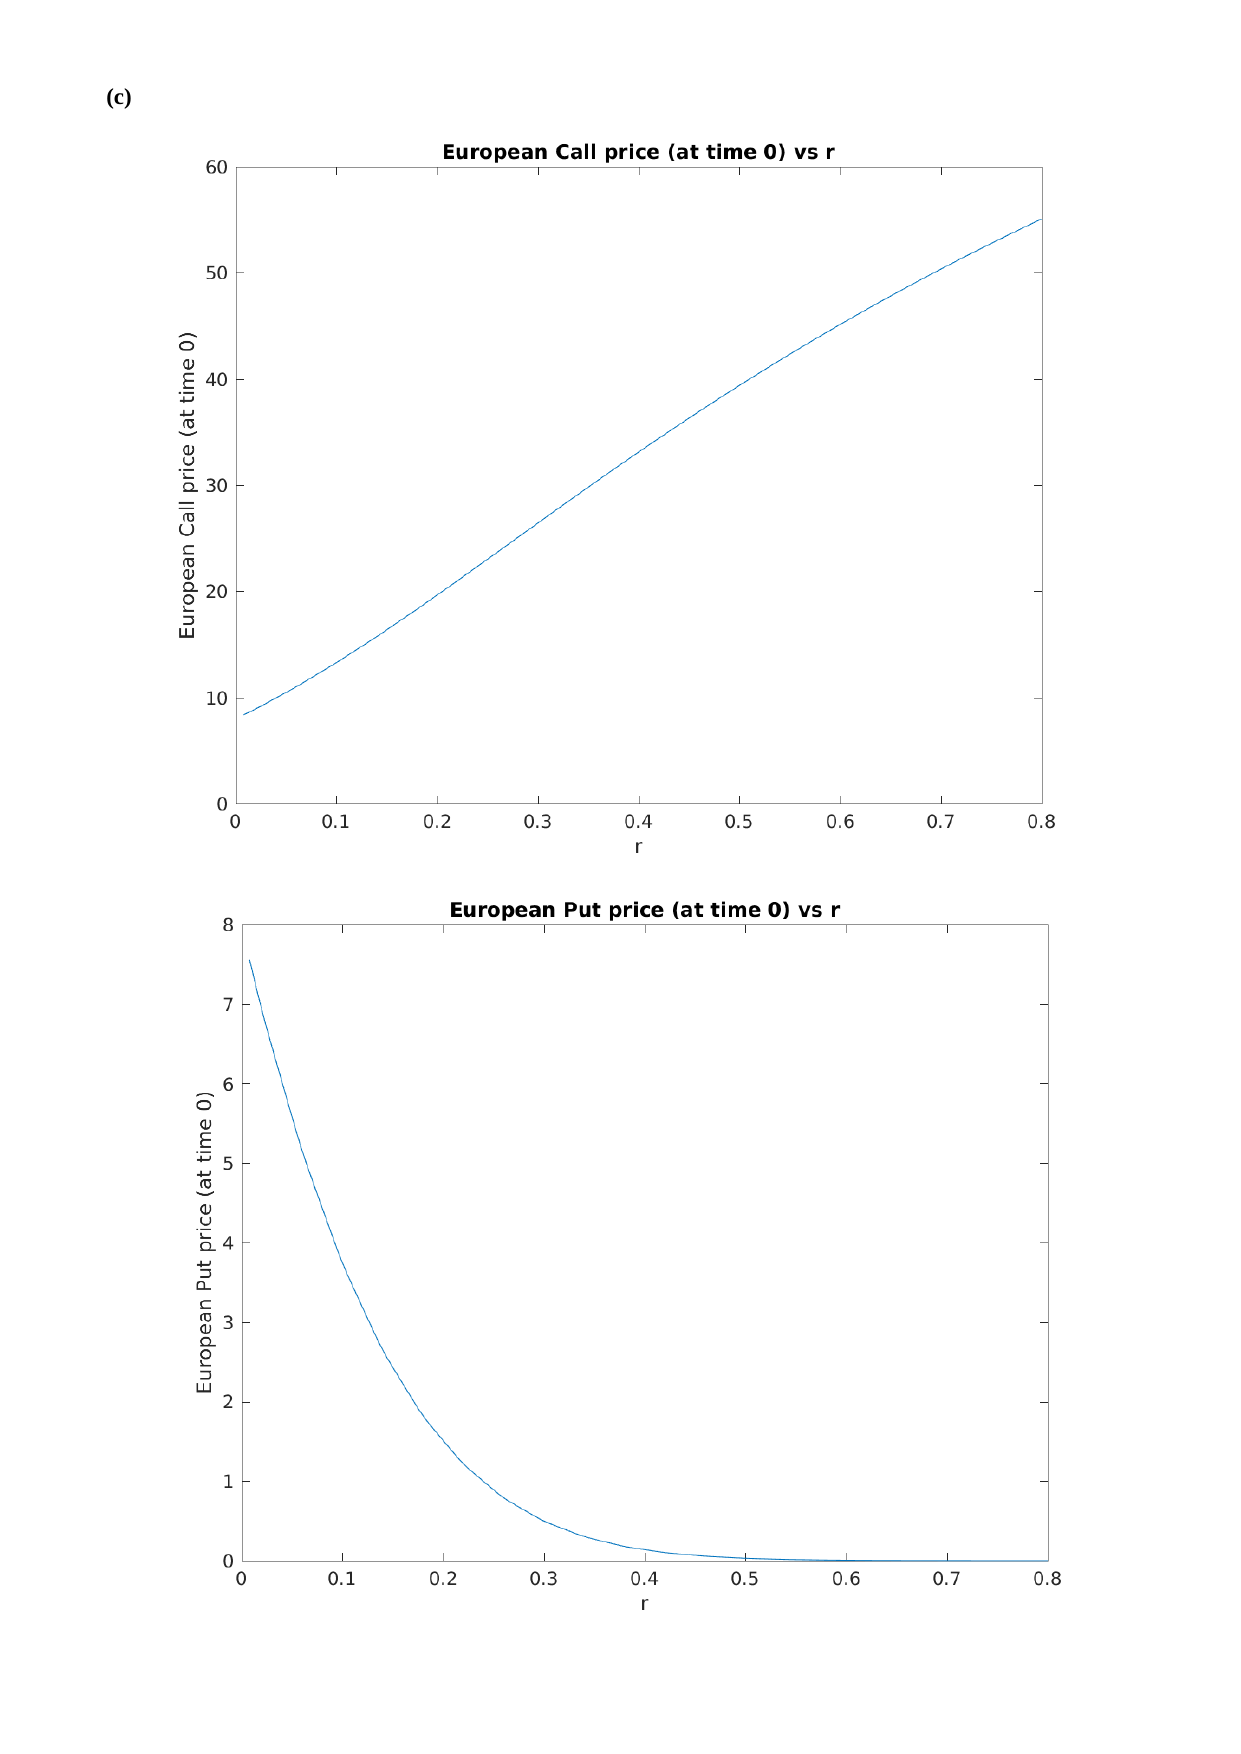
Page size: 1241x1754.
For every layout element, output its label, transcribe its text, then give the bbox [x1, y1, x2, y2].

picture [100, 109, 1146, 1646]
text (c) [106, 83, 1134, 109]
